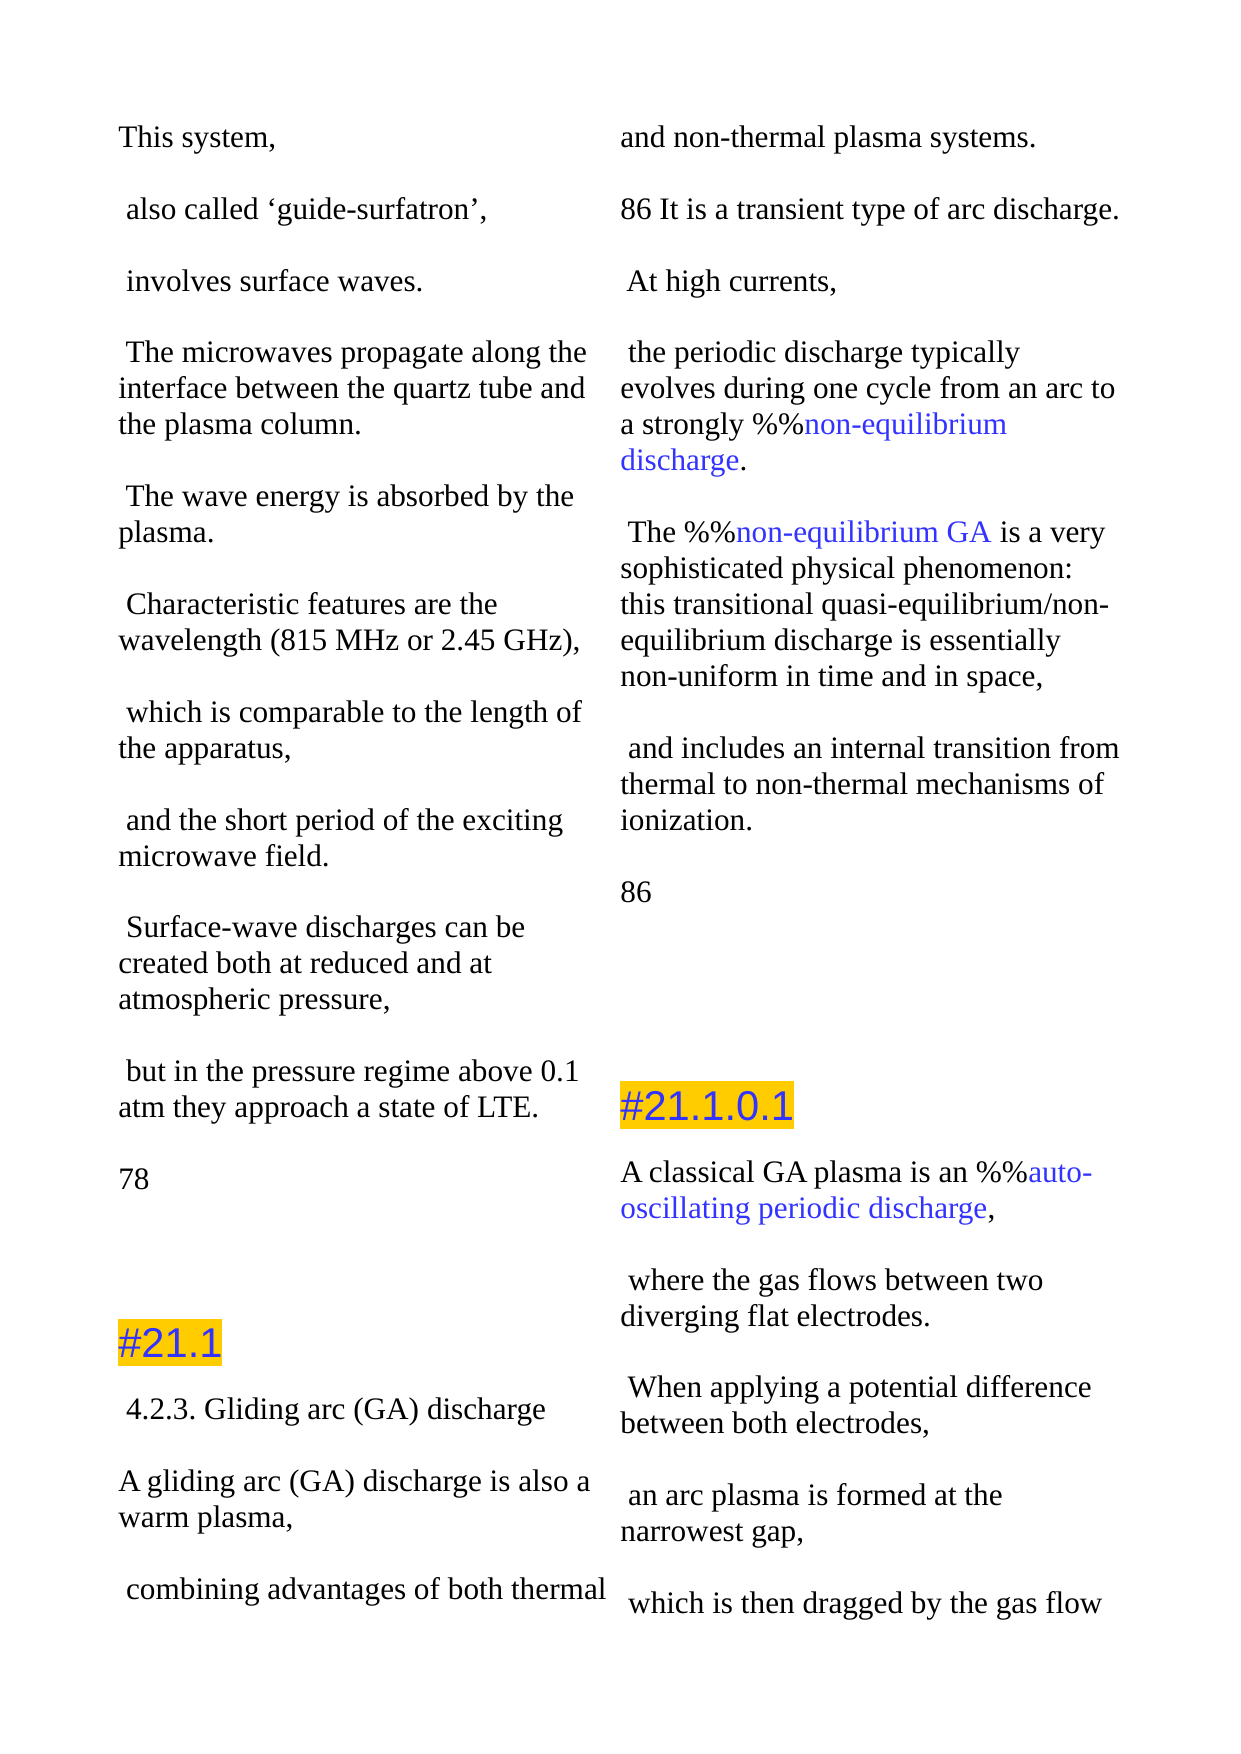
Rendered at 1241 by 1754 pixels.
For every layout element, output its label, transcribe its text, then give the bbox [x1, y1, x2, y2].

text also called ‘guide-surfatron’, [118, 190, 620, 226]
text #21.1.0.1 [620, 1081, 1122, 1129]
text Characteristic features are the wavelength (815 MHz or 2.45 GHz), [118, 585, 620, 657]
text combining advantages of both thermal [118, 1570, 620, 1606]
text involves surface waves. [118, 262, 620, 298]
text Surface-wave discharges can be created both at reduced and at atmospheric pressure, [118, 909, 620, 1017]
text When applying a potential difference between both electrodes, [620, 1369, 1122, 1441]
text The %%non-equilibrium GA is a very sophisticated physical phenomenon: this transitional quasi-equilibrium/non-equilibrium discharge is essentially non-uniform in time and in space, [620, 513, 1122, 693]
text The microwaves propagate along the interface between the quartz tube and the plasma column. [118, 334, 620, 442]
text 78 [118, 1160, 620, 1196]
text which is comparable to the length of the apparatus, [118, 693, 620, 765]
text and the short period of the exciting microwave field. [118, 801, 620, 873]
text and non-thermal plasma systems. [620, 118, 1122, 154]
text the periodic discharge typically evolves during one cycle from an arc to a strongly %%non-equilibrium discharge. [620, 334, 1122, 477]
text 86 [620, 873, 1122, 909]
text 4.2.3. Gliding arc (GA) discharge [118, 1390, 620, 1426]
text but in the pressure regime above 0.1 atm they approach a state of LTE. [118, 1052, 620, 1124]
text A gliding arc (GA) discharge is also a warm plasma, [118, 1462, 620, 1534]
text At high currents, [620, 262, 1122, 298]
text A classical GA plasma is an %%auto-oscillating periodic discharge, [620, 1153, 1122, 1225]
text #21.1 [118, 1318, 620, 1366]
text an arc plasma is formed at the narrowest gap, [620, 1477, 1122, 1548]
text which is then dragged by the gas flow [620, 1584, 1122, 1620]
text This system, [118, 118, 620, 154]
text 86 It is a transient type of arc discharge. [620, 190, 1122, 226]
text where the gas flows between two diverging flat electrodes. [620, 1261, 1122, 1333]
text and includes an internal transition from thermal to non-thermal mechanisms of ionization. [620, 729, 1122, 837]
text The wave energy is absorbed by the plasma. [118, 477, 620, 549]
